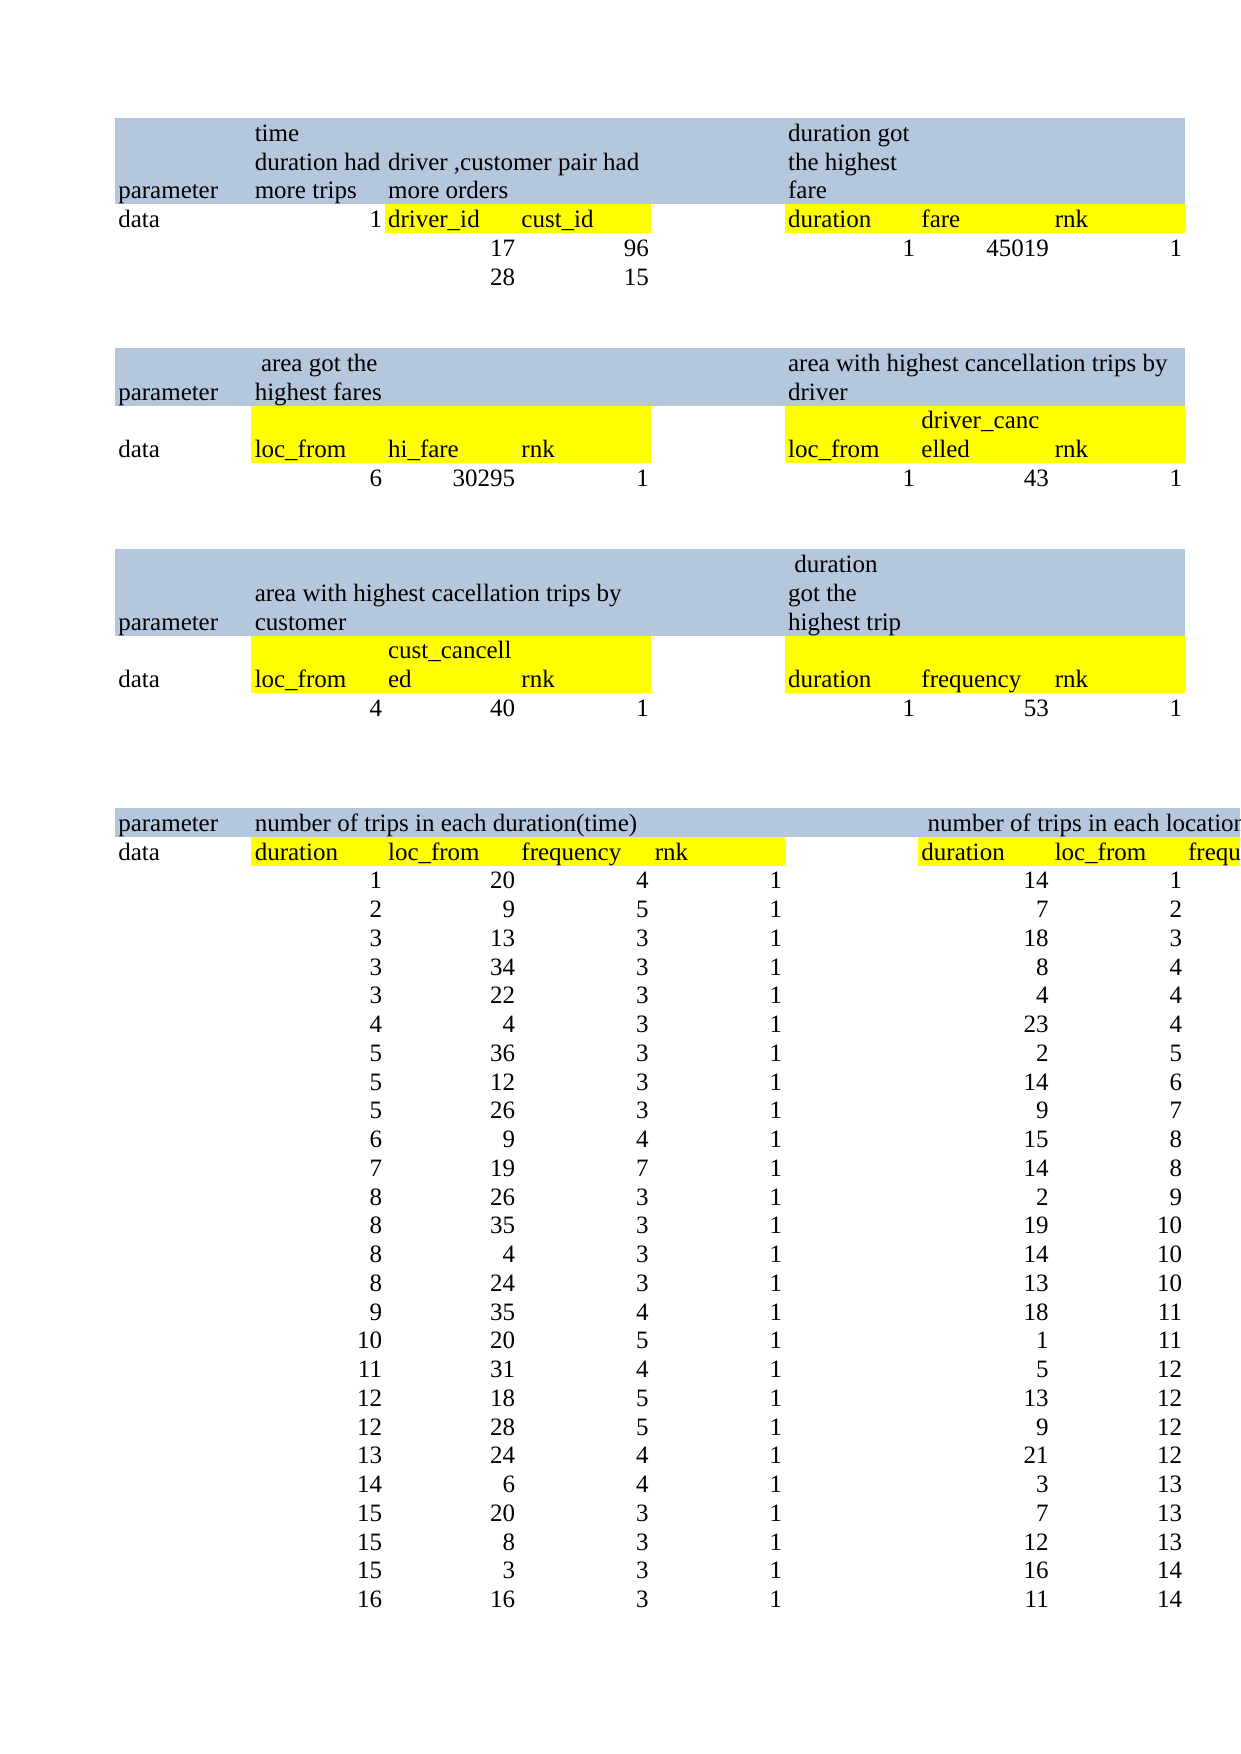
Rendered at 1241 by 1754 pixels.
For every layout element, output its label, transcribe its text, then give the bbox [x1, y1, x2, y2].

table_cell [785, 894, 918, 923]
table_cell cust_cancelled [385, 636, 518, 693]
table_header duration got the highest fare [785, 118, 918, 204]
table_cell 16 [918, 1556, 1051, 1584]
table_cell 14 [251, 1469, 385, 1498]
table_cell [651, 262, 785, 291]
table_cell 4 [1051, 981, 1185, 1009]
table_cell [785, 1124, 918, 1153]
table_cell 3 [1185, 1498, 1240, 1527]
table_cell 16 [251, 1584, 385, 1613]
table_cell 14 [918, 1153, 1051, 1182]
table_cell [785, 1268, 918, 1297]
table_cell [785, 981, 918, 1009]
table_cell 28 [385, 1412, 518, 1441]
table_cell 3 [1185, 1124, 1240, 1153]
table_cell 3 [518, 1527, 651, 1556]
table_cell 2 [918, 1182, 1051, 1211]
table_cell 16 [385, 1584, 518, 1613]
table_cell 23 [918, 1009, 1051, 1038]
table_cell [251, 233, 385, 262]
table_cell [115, 1297, 251, 1326]
table_cell [115, 981, 251, 1009]
table_cell 2 [251, 894, 385, 923]
table_cell [785, 1383, 918, 1412]
table_cell [115, 1182, 251, 1211]
table_cell 15 [918, 1124, 1051, 1153]
table_cell 12 [1051, 1441, 1185, 1469]
table_cell rnk [518, 406, 651, 463]
table_cell [115, 952, 251, 981]
table_cell [115, 1239, 251, 1268]
table_cell rnk [518, 636, 651, 693]
table_header [385, 348, 518, 406]
table_header duration got the highest trip [785, 549, 918, 636]
table_cell duration [918, 837, 1051, 866]
table_header [918, 549, 1051, 636]
table_header area with highest cacellation trips by customer [251, 549, 651, 636]
table_header [1051, 549, 1185, 636]
table_cell 13 [1051, 1469, 1185, 1498]
table_cell rnk [1051, 406, 1185, 463]
table_cell 1 [651, 1498, 785, 1527]
table_cell 15 [518, 262, 651, 291]
table_cell loc_from [251, 406, 385, 463]
table_cell 3 [918, 1469, 1051, 1498]
table_cell [785, 837, 918, 866]
table_cell 3 [518, 1498, 651, 1527]
table_header parameter [115, 808, 251, 837]
table_cell [651, 233, 785, 262]
table_cell 1 [518, 463, 651, 492]
table_cell loc_from [251, 636, 385, 693]
table_cell 1 [651, 1383, 785, 1412]
table_cell 1 [651, 952, 785, 981]
table_cell 30295 [385, 463, 518, 492]
table_cell [785, 1096, 918, 1124]
table_cell 43 [918, 463, 1051, 492]
table_cell 3 [1185, 1556, 1240, 1584]
table_cell 12 [1051, 1354, 1185, 1383]
table_cell 5 [518, 894, 651, 923]
table_cell [115, 233, 251, 262]
table_cell [115, 1326, 251, 1354]
table_cell 1 [651, 1182, 785, 1211]
table_cell 26 [385, 1096, 518, 1124]
table_header area with highest cancellation trips by driver [785, 348, 1185, 406]
table_cell [251, 262, 385, 291]
table_cell [115, 1153, 251, 1182]
table_header [651, 549, 785, 636]
table_cell 8 [251, 1211, 385, 1239]
table_cell data [115, 406, 251, 463]
table_cell [785, 1441, 918, 1469]
table_cell 20 [385, 866, 518, 894]
table_cell 13 [918, 1383, 1051, 1412]
table_cell 1 [651, 894, 785, 923]
table_cell 12 [918, 1527, 1051, 1556]
table_cell [785, 1182, 918, 1211]
table_cell 1 [651, 1556, 785, 1584]
table_cell 3 [1185, 1096, 1240, 1124]
table_cell 7 [251, 1153, 385, 1182]
table_cell 12 [1051, 1383, 1185, 1412]
table_cell frequency [1185, 837, 1240, 866]
table_cell 15 [251, 1498, 385, 1527]
table_cell loc_from [1051, 837, 1185, 866]
table_cell 12 [251, 1412, 385, 1441]
table_cell 13 [385, 923, 518, 952]
table_cell [785, 1067, 918, 1096]
table_cell 3 [1185, 1268, 1240, 1297]
table_cell 1 [651, 1326, 785, 1354]
table_cell data [115, 636, 251, 693]
table_cell 10 [1051, 1239, 1185, 1268]
table_cell 4 [518, 1124, 651, 1153]
table_cell 14 [918, 1239, 1051, 1268]
table_cell 35 [385, 1297, 518, 1326]
table_cell 3 [1185, 952, 1240, 981]
table_cell 4 [385, 1239, 518, 1268]
table_header [651, 348, 785, 406]
table_cell loc_from [385, 837, 518, 866]
table_cell 3 [518, 1239, 651, 1268]
table_cell 5 [251, 1038, 385, 1067]
table_cell 3 [518, 1211, 651, 1239]
table_cell [651, 693, 785, 722]
table_cell 1 [518, 693, 651, 722]
table_cell 3 [385, 1556, 518, 1584]
table_cell 3 [1185, 1354, 1240, 1383]
table_cell 1 [1051, 463, 1185, 492]
table_cell 8 [385, 1527, 518, 1556]
table_cell 9 [385, 1124, 518, 1153]
table_cell 21 [918, 1441, 1051, 1469]
table_cell [115, 262, 251, 291]
table_cell 1 [651, 1584, 785, 1613]
table_cell 7 [1051, 1096, 1185, 1124]
table_cell 3 [251, 952, 385, 981]
table_cell 3 [1185, 1527, 1240, 1556]
table_cell 2 [1051, 894, 1185, 923]
table_cell [115, 463, 251, 492]
table_cell [115, 1383, 251, 1412]
table_cell 3 [1185, 1469, 1240, 1498]
table_cell 20 [385, 1498, 518, 1527]
table_cell 24 [385, 1441, 518, 1469]
table_cell 4 [1185, 923, 1240, 952]
table_cell 8 [1051, 1124, 1185, 1153]
table_cell [115, 1412, 251, 1441]
table_cell data [115, 204, 251, 233]
table_cell [651, 636, 785, 693]
table_cell 53 [918, 693, 1051, 722]
table_cell [115, 1067, 251, 1096]
table_cell 14 [1051, 1556, 1185, 1584]
table_cell 3 [518, 1067, 651, 1096]
table_cell 4 [518, 1469, 651, 1498]
table_cell 4 [251, 1009, 385, 1038]
table_cell 1 [651, 1354, 785, 1383]
table_cell [785, 262, 918, 291]
table_cell 45019 [918, 233, 1051, 262]
table_cell 4 [518, 866, 651, 894]
table_cell 4 [518, 1297, 651, 1326]
table_cell 1 [651, 1441, 785, 1469]
table_cell [785, 1239, 918, 1268]
table_cell [115, 1124, 251, 1153]
table_cell 5 [251, 1067, 385, 1096]
table_cell 11 [1051, 1326, 1185, 1354]
table_cell [115, 1096, 251, 1124]
table_cell 1 [785, 233, 918, 262]
table_cell 14 [918, 866, 1051, 894]
table_cell 1 [651, 866, 785, 894]
table_cell 14 [1051, 1584, 1185, 1613]
table_cell 1 [251, 204, 385, 233]
table_cell 1 [251, 866, 385, 894]
table_cell 1 [651, 1412, 785, 1441]
table_cell [115, 1038, 251, 1067]
table_cell driver_cancelled [918, 406, 1051, 463]
table_cell 3 [1185, 1584, 1240, 1613]
table_cell 18 [918, 923, 1051, 952]
table_header time duration had more trips [251, 118, 385, 204]
table_cell 5 [518, 1326, 651, 1354]
table_header [651, 118, 785, 204]
table_cell [785, 1354, 918, 1383]
table_cell 19 [385, 1153, 518, 1182]
table_cell 1 [785, 463, 918, 492]
table_cell frequency [518, 837, 651, 866]
table_cell [651, 406, 785, 463]
table_cell 4 [1051, 952, 1185, 981]
table_cell 3 [1185, 1441, 1240, 1469]
table_cell [115, 894, 251, 923]
table_cell [785, 1412, 918, 1441]
table_cell 3 [518, 1182, 651, 1211]
table_cell [785, 1326, 918, 1354]
table_cell 1 [1051, 233, 1185, 262]
table_cell 5 [518, 1412, 651, 1441]
table_cell 5 [1185, 1182, 1240, 1211]
table_cell 18 [385, 1383, 518, 1412]
table_cell [115, 1211, 251, 1239]
table_cell fare [918, 204, 1051, 233]
table_cell 1 [651, 1124, 785, 1153]
table_cell 1 [651, 1268, 785, 1297]
table_cell 3 [518, 952, 651, 981]
table_cell 1 [651, 1153, 785, 1182]
table_cell 3 [1185, 1412, 1240, 1441]
table_cell [785, 1153, 918, 1182]
table_cell 1 [651, 923, 785, 952]
table_cell 1 [785, 693, 918, 722]
table_cell 9 [918, 1412, 1051, 1441]
table_cell [785, 923, 918, 952]
table_cell 3 [251, 981, 385, 1009]
table_cell [115, 1268, 251, 1297]
table_cell 7 [518, 1153, 651, 1182]
table_cell 3 [518, 1556, 651, 1584]
table_cell 3 [1185, 1239, 1240, 1268]
table_cell 10 [1051, 1211, 1185, 1239]
table_cell [115, 1556, 251, 1584]
table_cell 9 [918, 1096, 1051, 1124]
table_cell 3 [518, 1268, 651, 1297]
table_cell [115, 1498, 251, 1527]
table_cell 11 [251, 1354, 385, 1383]
table_cell 3 [518, 923, 651, 952]
table_cell [115, 866, 251, 894]
table_cell 3 [1185, 1297, 1240, 1326]
table_cell 1 [651, 981, 785, 1009]
table_cell frequency [918, 636, 1051, 693]
table_cell 9 [1051, 1182, 1185, 1211]
table_cell 17 [385, 233, 518, 262]
table_cell 1 [651, 1067, 785, 1096]
table_cell cust_id [518, 204, 651, 233]
table_cell 13 [251, 1441, 385, 1469]
table_header area got the highest fares [251, 348, 385, 406]
table_cell 13 [1051, 1498, 1185, 1527]
table_cell driver_id [385, 204, 518, 233]
table_cell 13 [1051, 1527, 1185, 1556]
table_header parameter [115, 549, 251, 636]
table_cell 2 [918, 1038, 1051, 1067]
table_header parameter [115, 348, 251, 406]
table_cell 7 [918, 1498, 1051, 1527]
table_cell [785, 952, 918, 981]
table_cell 15 [251, 1527, 385, 1556]
table_cell [115, 1354, 251, 1383]
table_cell [115, 1584, 251, 1613]
table_cell 3 [1051, 923, 1185, 952]
table_cell 3 [1185, 981, 1240, 1009]
table_cell 9 [251, 1297, 385, 1326]
table_cell 3 [518, 1584, 651, 1613]
table_cell 4 [251, 693, 385, 722]
table_cell 8 [251, 1268, 385, 1297]
table_cell 28 [385, 262, 518, 291]
table_cell 1 [651, 1469, 785, 1498]
table_cell 5 [251, 1096, 385, 1124]
table_cell [785, 1211, 918, 1239]
table_cell 10 [251, 1326, 385, 1354]
table_cell 35 [385, 1211, 518, 1239]
table_cell 8 [251, 1182, 385, 1211]
table_header [918, 118, 1051, 204]
table_cell 11 [1051, 1297, 1185, 1326]
table_cell 3 [251, 923, 385, 952]
table_cell [785, 1556, 918, 1584]
table_cell [115, 1009, 251, 1038]
table_cell 12 [1051, 1412, 1185, 1441]
table_cell 6 [251, 1124, 385, 1153]
table_cell 5 [518, 1383, 651, 1412]
table_cell 1 [1051, 693, 1185, 722]
table_cell 20 [385, 1326, 518, 1354]
table_cell hi_fare [385, 406, 518, 463]
table_cell 34 [385, 952, 518, 981]
table_cell 6 [1051, 1067, 1185, 1096]
table_cell 26 [385, 1182, 518, 1211]
table_cell 1 [918, 1326, 1051, 1354]
table_cell [785, 1498, 918, 1527]
table_cell 96 [518, 233, 651, 262]
table_cell 1 [651, 1009, 785, 1038]
table_cell 4 [1185, 894, 1240, 923]
table_cell 14 [918, 1067, 1051, 1096]
table_header number of trips in each location [918, 808, 1240, 837]
table_cell 24 [385, 1268, 518, 1297]
table_cell 1 [651, 1096, 785, 1124]
table_cell 4 [518, 1354, 651, 1383]
table_cell 5 [918, 1354, 1051, 1383]
table_cell 6 [385, 1469, 518, 1498]
table_cell 19 [918, 1211, 1051, 1239]
table_header [518, 348, 651, 406]
table_cell 4 [518, 1441, 651, 1469]
table_cell 3 [1185, 1326, 1240, 1354]
table_header driver ,customer pair had more orders [385, 118, 651, 204]
table_cell 4 [1185, 1067, 1240, 1096]
table_cell [785, 1469, 918, 1498]
table_cell [651, 204, 785, 233]
table_cell 3 [1185, 866, 1240, 894]
table_cell 1 [1051, 866, 1185, 894]
table_cell rnk [651, 837, 785, 866]
table_cell 5 [1051, 1038, 1185, 1067]
table_cell loc_from [785, 406, 918, 463]
table_cell 1 [651, 1527, 785, 1556]
table_cell 4 [385, 1009, 518, 1038]
table_cell [115, 1469, 251, 1498]
table_cell rnk [1051, 636, 1185, 693]
table_cell 3 [1185, 1383, 1240, 1412]
table_cell [115, 1441, 251, 1469]
table_cell [1051, 262, 1185, 291]
table_cell 13 [918, 1268, 1051, 1297]
table_cell 36 [385, 1038, 518, 1067]
table_cell [918, 262, 1051, 291]
table_cell [785, 866, 918, 894]
table_cell 3 [1185, 1211, 1240, 1239]
table_cell 1 [651, 1297, 785, 1326]
table_header [785, 808, 918, 837]
table_cell [785, 1297, 918, 1326]
table_cell duration [785, 636, 918, 693]
table_header parameter [115, 118, 251, 204]
table_cell 3 [518, 1038, 651, 1067]
table_cell 15 [251, 1556, 385, 1584]
table_cell 3 [518, 981, 651, 1009]
table_cell 4 [1051, 1009, 1185, 1038]
table_cell 7 [918, 894, 1051, 923]
table_header number of trips in each duration(time) [251, 808, 651, 837]
table_cell 1 [651, 1038, 785, 1067]
table_cell 11 [918, 1584, 1051, 1613]
table_cell [651, 463, 785, 492]
table_cell 8 [251, 1239, 385, 1268]
table_cell rnk [1051, 204, 1185, 233]
table_cell [115, 1527, 251, 1556]
table_cell duration [251, 837, 385, 866]
table_cell [785, 1527, 918, 1556]
table_cell 8 [1051, 1153, 1185, 1182]
table_cell 10 [1051, 1268, 1185, 1297]
table_header [1051, 118, 1185, 204]
table_cell 12 [251, 1383, 385, 1412]
table_cell [785, 1584, 918, 1613]
table_cell 3 [1185, 1009, 1240, 1038]
table_cell 9 [385, 894, 518, 923]
table_cell 3 [518, 1096, 651, 1124]
table_cell 3 [1185, 1153, 1240, 1182]
table_cell 4 [918, 981, 1051, 1009]
table_cell duration [785, 204, 918, 233]
table_cell [785, 1009, 918, 1038]
table_cell 40 [385, 693, 518, 722]
table_cell 8 [918, 952, 1051, 981]
table_header [651, 808, 785, 837]
table_cell 22 [385, 981, 518, 1009]
table_cell [115, 923, 251, 952]
table_cell 3 [518, 1009, 651, 1038]
table_cell 6 [251, 463, 385, 492]
table_cell 1 [651, 1239, 785, 1268]
table_cell 31 [385, 1354, 518, 1383]
table_cell 18 [918, 1297, 1051, 1326]
table_cell 1 [651, 1211, 785, 1239]
table_cell [115, 693, 251, 722]
table_cell 3 [1185, 1038, 1240, 1067]
table_cell [785, 1038, 918, 1067]
table_cell 12 [385, 1067, 518, 1096]
table_cell data [115, 837, 251, 866]
